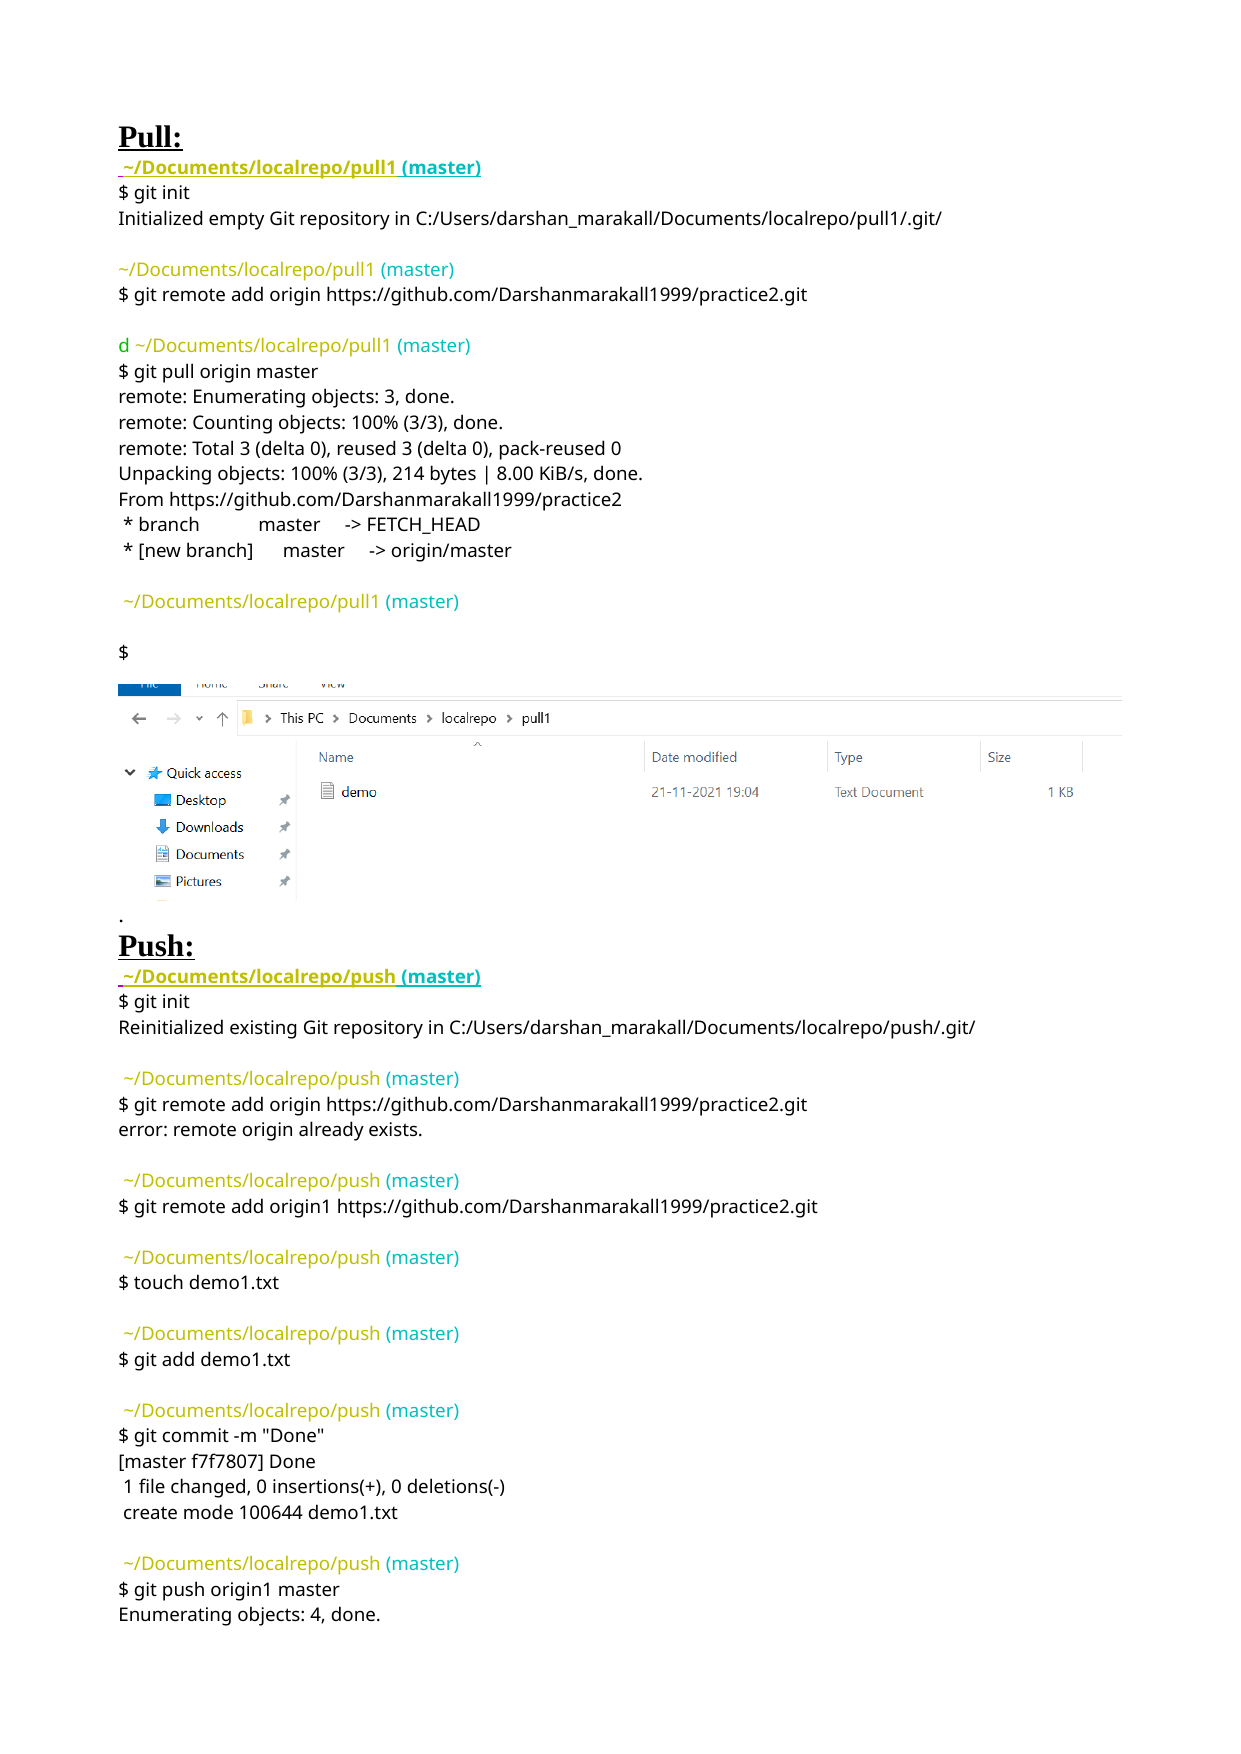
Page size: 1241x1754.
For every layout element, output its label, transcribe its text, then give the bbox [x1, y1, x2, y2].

text . [118, 901, 1122, 927]
text 1 file changed, 0 insertions(+), 0 deletions(-) [118, 1474, 1122, 1499]
text Enumerating objects: 4, done. [118, 1601, 1122, 1627]
text Push: [118, 927, 1122, 963]
text remote: Enumerating objects: 3, done. [118, 384, 1122, 409]
text Unpacking objects: 100% (3/3), 214 bytes | 8.00 KiB/s, done. [118, 460, 1122, 486]
text $ git remote add origin https://github.com/Darshanmarakall1999/practice2.git [118, 282, 1122, 307]
text $ touch demo1.txt [118, 1269, 1122, 1295]
text * [new branch] master -> origin/master [118, 537, 1122, 562]
text ~/Documents/localrepo/push (master) [118, 1550, 1122, 1576]
text [master f7f7807] Done [118, 1448, 1122, 1474]
text ~/Documents/localrepo/push (master) [118, 1321, 1122, 1346]
text remote: Total 3 (delta 0), reused 3 (delta 0), pack-reused 0 [118, 435, 1122, 460]
text * branch master -> FETCH_HEAD [118, 511, 1122, 537]
text $ git remote add origin https://github.com/Darshanmarakall1999/practice2.git [118, 1091, 1122, 1116]
text $ git commit -m "Done" [118, 1423, 1122, 1448]
text $ git remote add origin1 https://github.com/Darshanmarakall1999/practice2.git [118, 1193, 1122, 1218]
text create mode 100644 demo1.txt [118, 1499, 1122, 1525]
text $ git add demo1.txt [118, 1346, 1122, 1372]
text d ~/Documents/localrepo/pull1 (master) [118, 333, 1122, 358]
text $ git init [118, 179, 1122, 205]
text Initialized empty Git repository in C:/Users/darshan_marakall/Documents/localrepo/pull1/.git/ [118, 205, 1122, 231]
text $ git pull origin master [118, 358, 1122, 384]
text From https://github.com/Darshanmarakall1999/practice2 [118, 486, 1122, 511]
text ~/Documents/localrepo/pull1 (master) [118, 588, 1122, 613]
text $ git init [118, 989, 1122, 1014]
text ~/Documents/localrepo/push (master) [118, 1244, 1122, 1269]
text [118, 664, 1122, 684]
text ~/Documents/localrepo/pull1 (master) [118, 154, 1122, 179]
text error: remote origin already exists. [118, 1116, 1122, 1142]
text ~/Documents/localrepo/push (master) [118, 1397, 1122, 1423]
text ~/Documents/localrepo/pull1 (master) [118, 256, 1122, 282]
text Reinitialized existing Git repository in C:/Users/darshan_marakall/Documents/localrepo/push/.git/ [118, 1014, 1122, 1040]
text $ [118, 639, 1122, 664]
text $ git push origin1 master [118, 1576, 1122, 1601]
text ~/Documents/localrepo/push (master) [118, 1167, 1122, 1193]
picture [118, 684, 1123, 901]
text remote: Counting objects: 100% (3/3), done. [118, 409, 1122, 435]
text ~/Documents/localrepo/push (master) [118, 1065, 1122, 1091]
text Pull: [118, 118, 1122, 154]
text ~/Documents/localrepo/push (master) [118, 963, 1122, 989]
